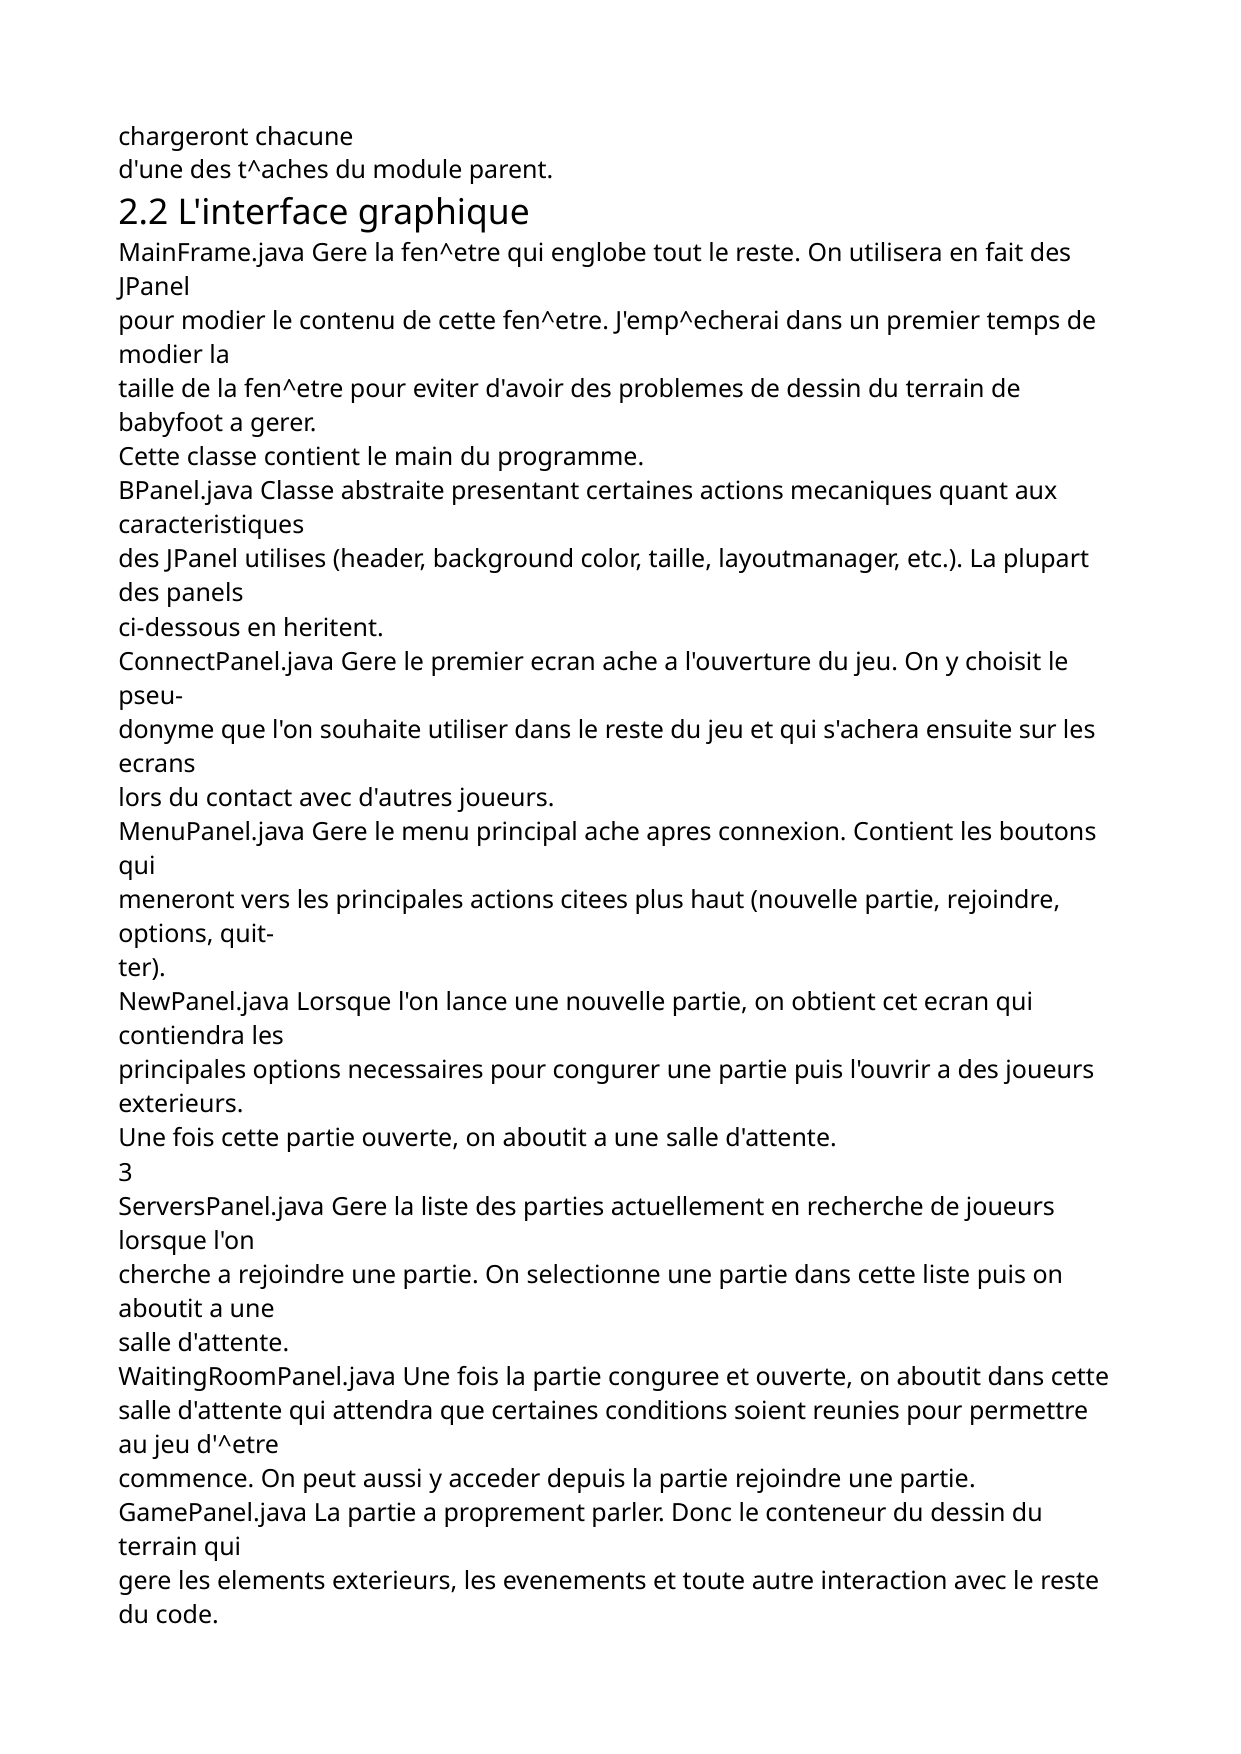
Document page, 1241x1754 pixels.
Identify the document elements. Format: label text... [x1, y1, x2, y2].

text gere les elements exterieurs, les evenements et toute autre interaction avec le reste du code. [118, 1563, 1122, 1631]
text Cette classe contient le main du programme. [118, 439, 1122, 473]
text ci-dessous en heritent. [118, 609, 1122, 643]
text WaitingRoomPanel.java Une fois la partie conguree et ouverte, on aboutit dans cette [118, 1358, 1122, 1393]
text pour modier le contenu de cette fen^etre. J'emp^echerai dans un premier temps de modier la [118, 303, 1122, 371]
text ServersPanel.java Gere la liste des parties actuellement en recherche de joueurs lorsque l'on [118, 1188, 1122, 1256]
text salle d'attente qui attendra que certaines conditions soient reunies pour permettre au jeu d'^etre [118, 1393, 1122, 1461]
text lors du contact avec d'autres joueurs. [118, 779, 1122, 813]
text MenuPanel.java Gere le menu principal ache apres connexion. Contient les boutons qui [118, 813, 1122, 882]
text Une fois cette partie ouverte, on aboutit a une salle d'attente. [118, 1120, 1122, 1154]
text ter). [118, 950, 1122, 984]
text taille de la fen^etre pour eviter d'avoir des problemes de dessin du terrain de babyfoot a gerer. [118, 371, 1122, 439]
text 2.2 L'interface graphique [118, 186, 1122, 234]
text commence. On peut aussi y acceder depuis la partie rejoindre une partie. [118, 1461, 1122, 1495]
text ConnectPanel.java Gere le premier ecran ache a l'ouverture du jeu. On y choisit le pseu- [118, 643, 1122, 711]
text salle d'attente. [118, 1324, 1122, 1358]
text des JPanel utilises (header, background color, taille, layoutmanager, etc.). La plupart des panels [118, 541, 1122, 609]
text chargeront chacune [118, 118, 1122, 152]
text meneront vers les principales actions citees plus haut (nouvelle partie, rejoindre, options, quit- [118, 882, 1122, 950]
text principales options necessaires pour congurer une partie puis l'ouvrir a des joueurs exterieurs. [118, 1052, 1122, 1120]
text donyme que l'on souhaite utiliser dans le reste du jeu et qui s'achera ensuite sur les ecrans [118, 711, 1122, 779]
text 3 [118, 1154, 1122, 1188]
text cherche a rejoindre une partie. On selectionne une partie dans cette liste puis on aboutit a une [118, 1256, 1122, 1324]
text GamePanel.java La partie a proprement parler. Donc le conteneur du dessin du terrain qui [118, 1495, 1122, 1563]
text NewPanel.java Lorsque l'on lance une nouvelle partie, on obtient cet ecran qui contiendra les [118, 984, 1122, 1052]
text BPanel.java Classe abstraite presentant certaines actions mecaniques quant aux caracteristiques [118, 473, 1122, 541]
text d'une des t^aches du module parent. [118, 152, 1122, 186]
text MainFrame.java Gere la fen^etre qui englobe tout le reste. On utilisera en fait des JPanel [118, 234, 1122, 303]
